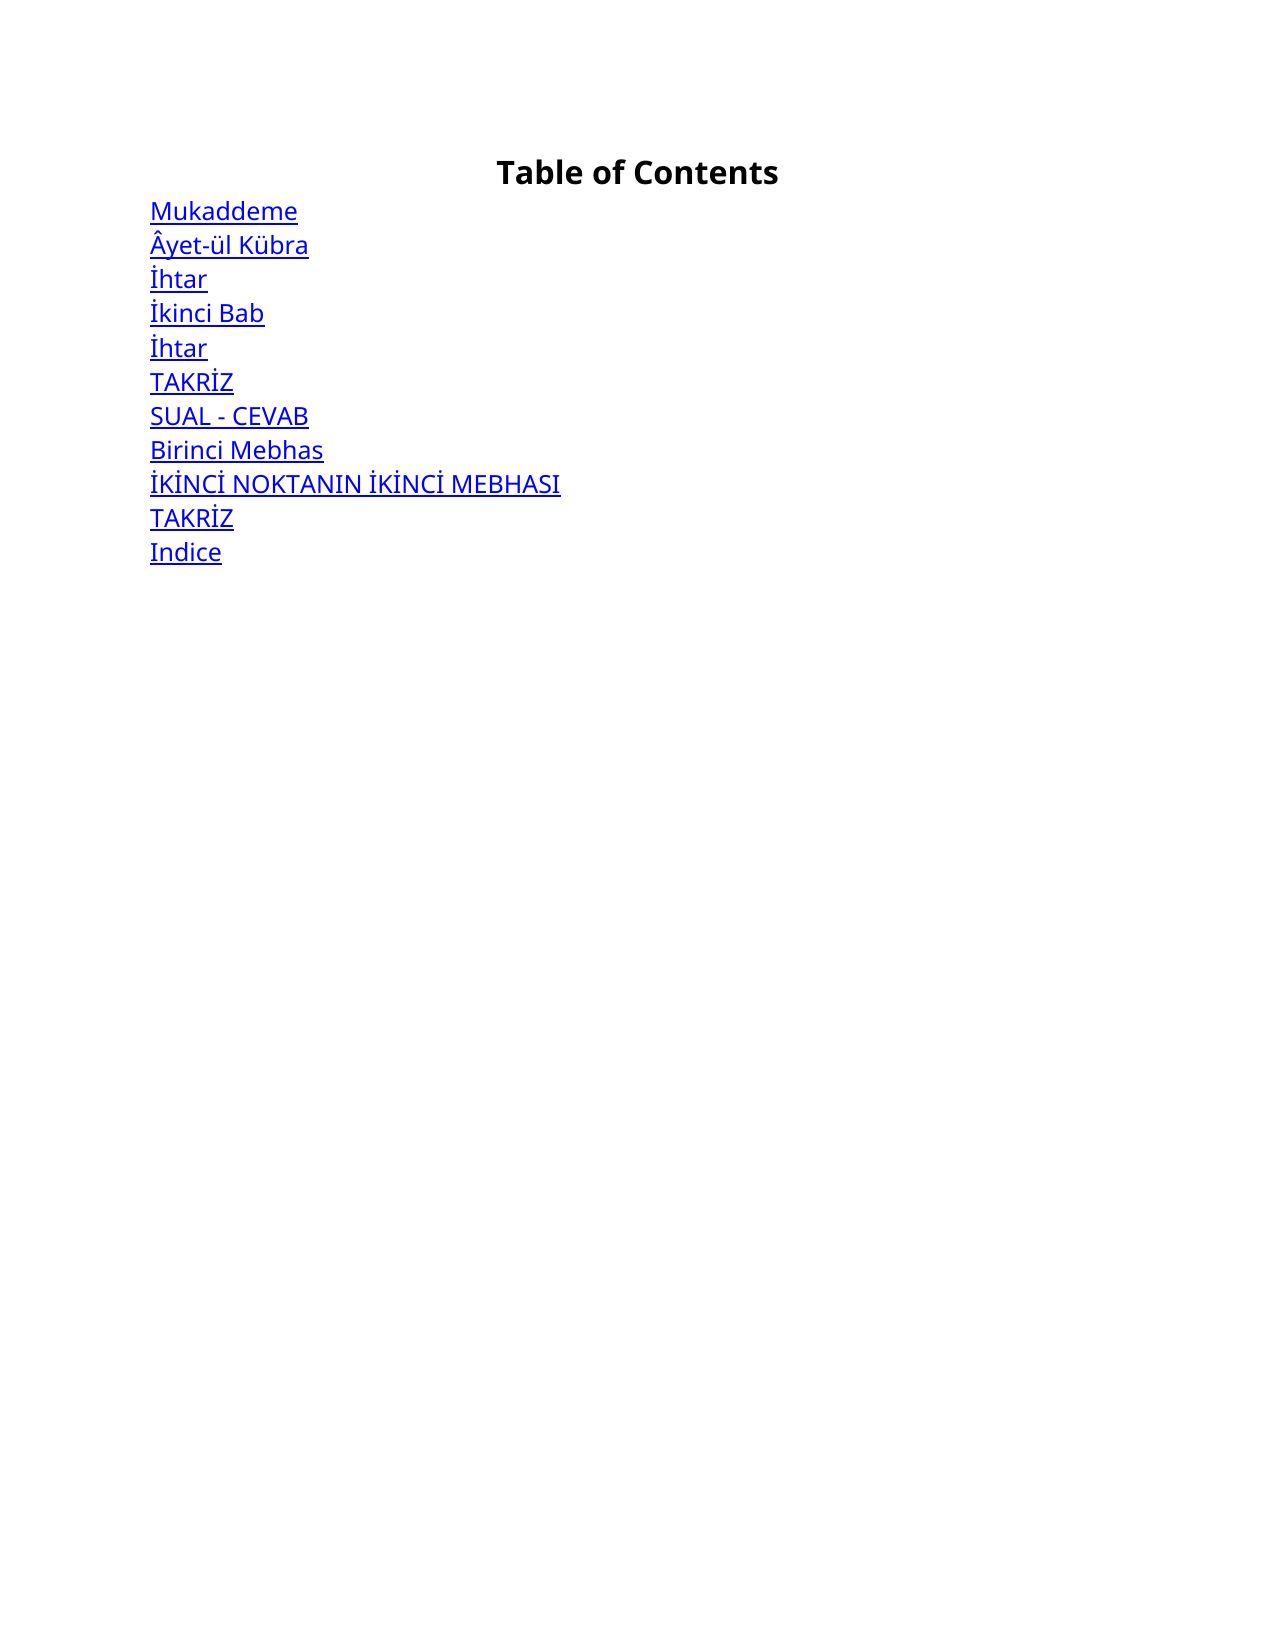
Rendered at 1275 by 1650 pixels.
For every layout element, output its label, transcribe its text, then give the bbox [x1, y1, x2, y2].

text TAKRİZ [150, 501, 1125, 534]
text İkinci Bab [150, 296, 1125, 330]
text İKİNCİ NOKTANIN İKİNCİ MEBHASI [150, 466, 1125, 501]
text İhtar [150, 330, 1125, 364]
text İhtar [150, 262, 1125, 296]
text Indice [150, 534, 1125, 569]
text SUAL - CEVAB [150, 398, 1125, 432]
text Birinci Mebhas [150, 432, 1125, 466]
subtitle Table of Contents [150, 150, 1125, 194]
text Âyet-ül Kübra [150, 228, 1125, 262]
text TAKRİZ [150, 364, 1125, 398]
text Mukaddeme [150, 194, 1125, 228]
